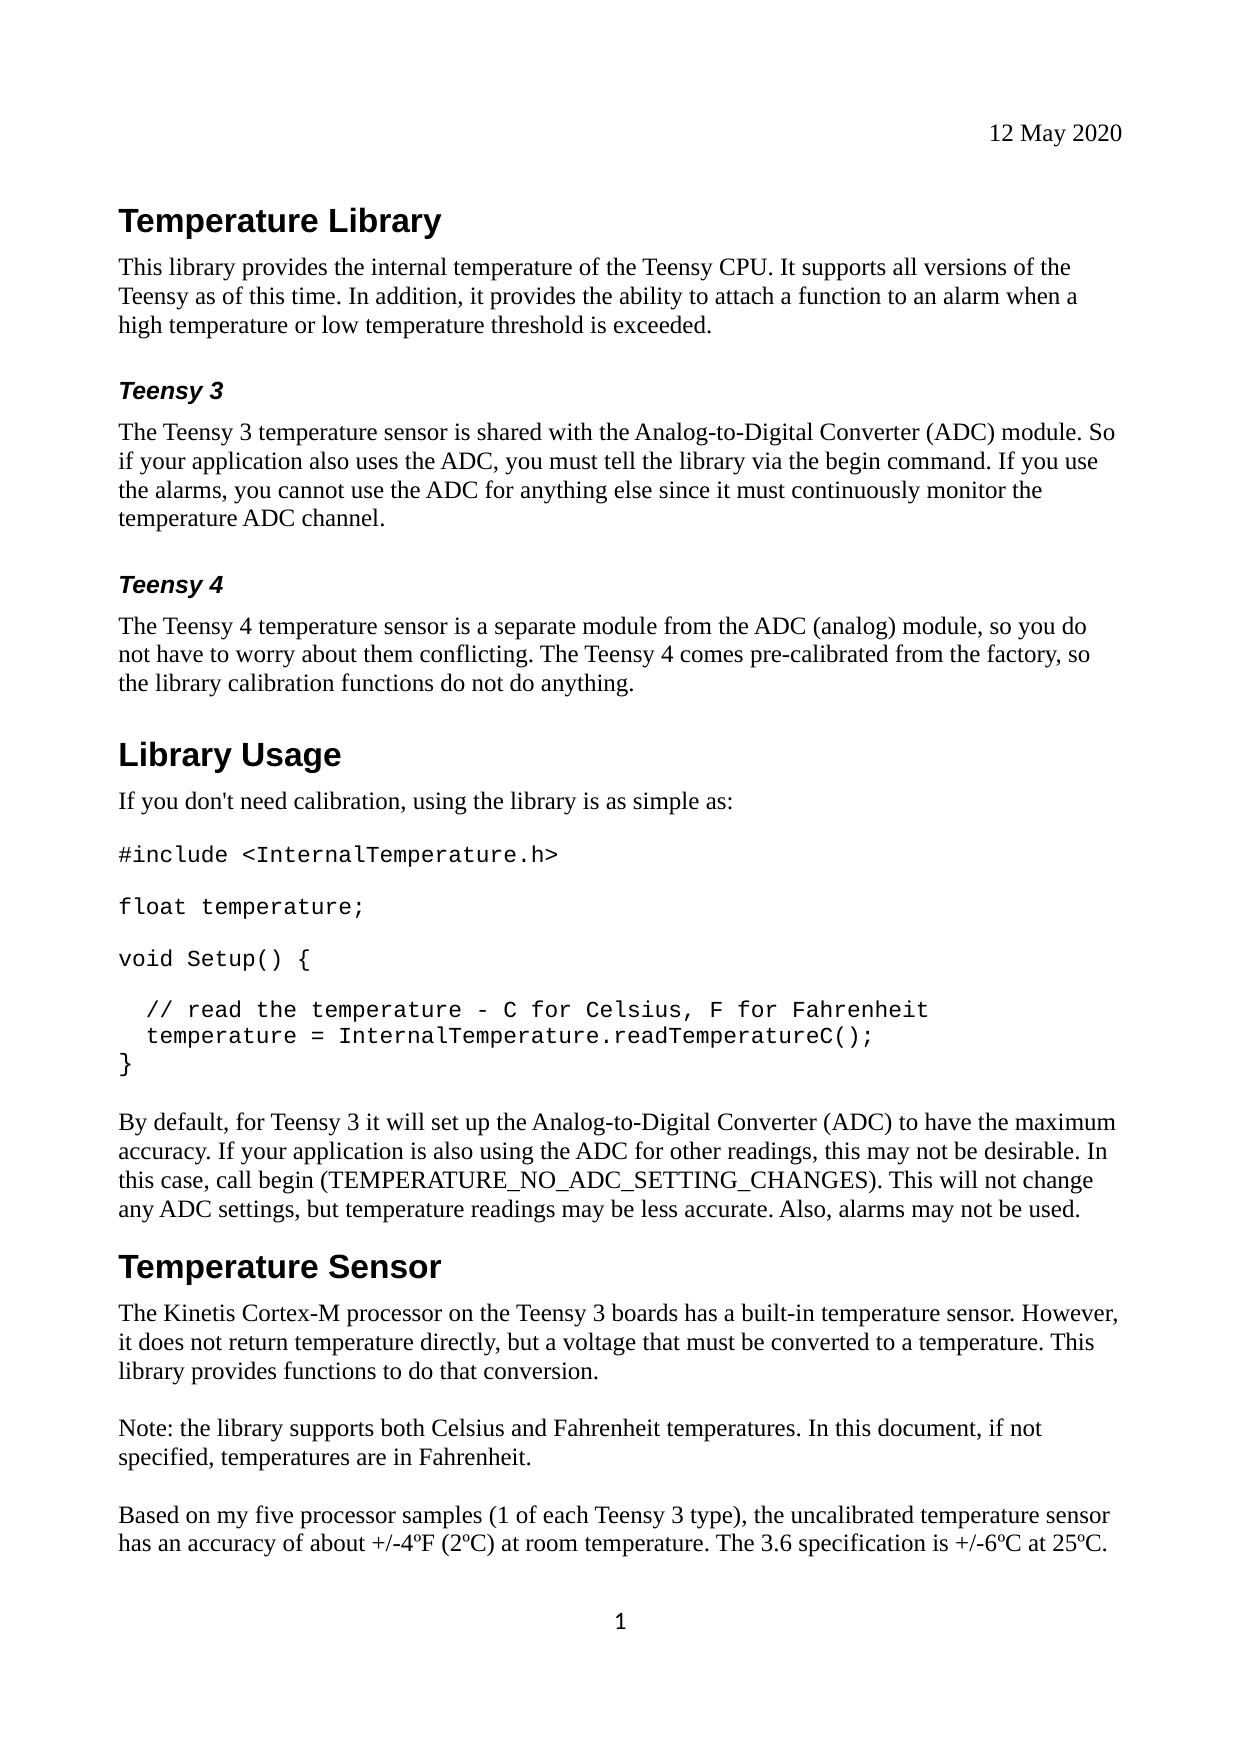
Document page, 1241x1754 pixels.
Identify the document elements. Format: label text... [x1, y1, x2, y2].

text The Teensy 4 temperature sensor is a separate module from the ADC (analog) module, so you do not have to worry about them conflicting. The Teensy 4 comes pre-calibrated from the factory, so the library calibration functions do not do anything. [118, 611, 1122, 697]
text If you don't need calibration, using the library is as simple as: [118, 786, 1122, 814]
text The Teensy 3 temperature sensor is shared with the Analog-to-Digital Converter (ADC) module. So if your application also uses the ADC, you must tell the library via the begin command. If you use the alarms, you cannot use the ADC for anything else since it must continuously monitor the temperature ADC channel. [118, 417, 1122, 532]
subtitle Temperature Sensor [118, 1247, 1122, 1286]
text Based on my five processor samples (1 of each Teensy 3 type), the uncalibrated temperature sensor has an accuracy of about +/-4ºF (2ºC) at room temperature. The 3.6 specification is +/-6ºC at 25ºC. [118, 1500, 1122, 1557]
text Note: the library supports both Celsius and Fahrenheit temperatures. In this document, if not specified, temperatures are in Fahrenheit. [118, 1413, 1122, 1471]
text The Kinetis Cortex-M processor on the Teensy 3 boards has a built-in temperature sensor. However, it does not return temperature directly, but a voltage that must be converted to a temperature. This library provides functions to do that conversion. [118, 1298, 1122, 1385]
text float temperature; [118, 895, 1122, 921]
text // read the temperature - C for Celsius, F for Fahrenheit [118, 999, 1122, 1025]
subtitle Teensy 4 [118, 570, 1122, 598]
text #include <InternalTemperature.h> [118, 843, 1122, 869]
subtitle Library Usage [118, 734, 1122, 773]
text } [118, 1051, 1122, 1079]
text temperature = InternalTemperature.readTemperatureC(); [118, 1025, 1122, 1051]
text This library provides the internal temperature of the Teensy CPU. It supports all versions of the Teensy as of this time. In addition, it provides the ability to attach a function to an alarm when a high temperature or low temperature threshold is exceeded. [118, 252, 1122, 339]
subtitle Temperature Library [118, 201, 1122, 240]
text By default, for Teensy 3 it will set up the Analog-to-Digital Converter (ADC) to have the maximum accuracy. If your application is also using the ADC for other readings, this may not be desirable. In this case, call begin (TEMPERATURE_NO_ADC_SETTING_CHANGES). This will not change any ADC settings, but temperature readings may be less accurate. Also, alarms may not be used. [118, 1107, 1122, 1222]
text void Setup() { [118, 947, 1122, 973]
subtitle Teensy 3 [118, 376, 1122, 405]
